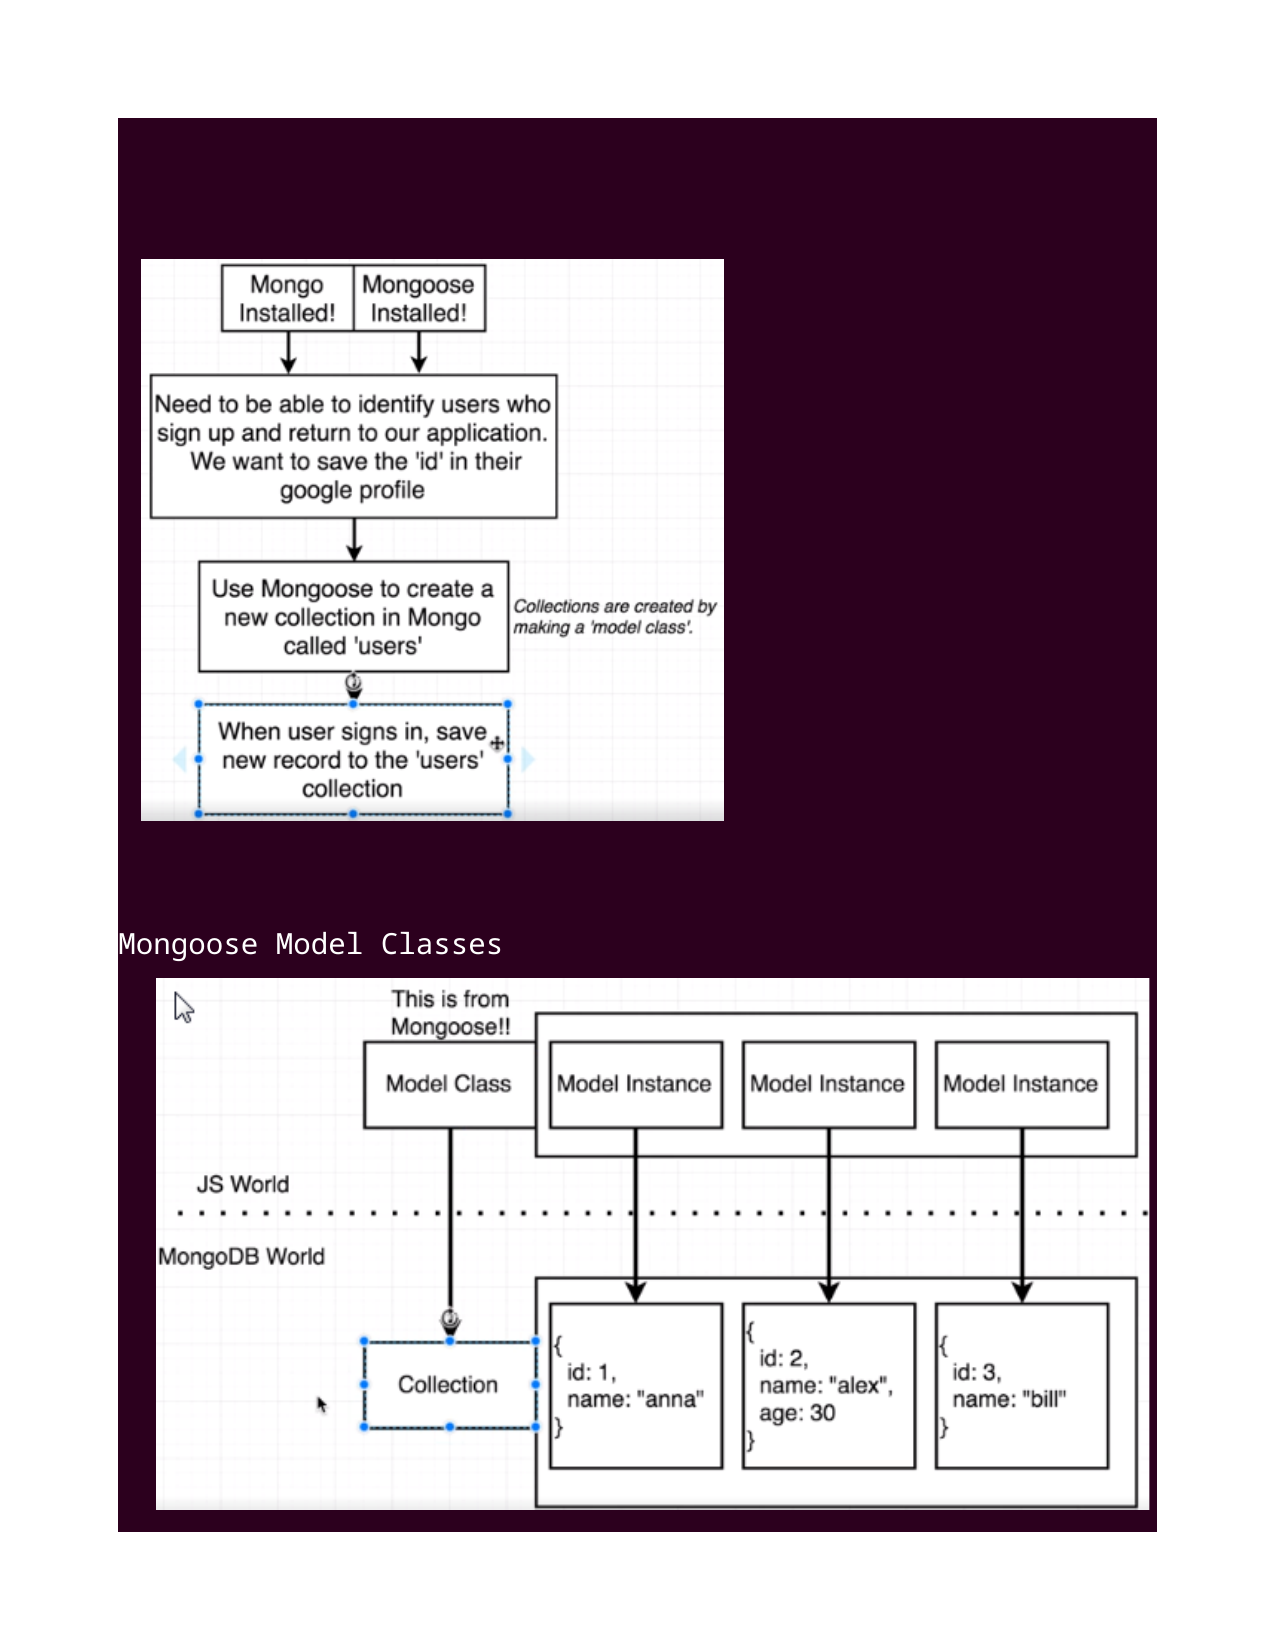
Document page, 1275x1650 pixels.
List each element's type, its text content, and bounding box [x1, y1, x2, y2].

picture [156, 978, 1150, 1510]
picture [141, 259, 724, 821]
text Mongoose Model Classes [118, 923, 1157, 963]
